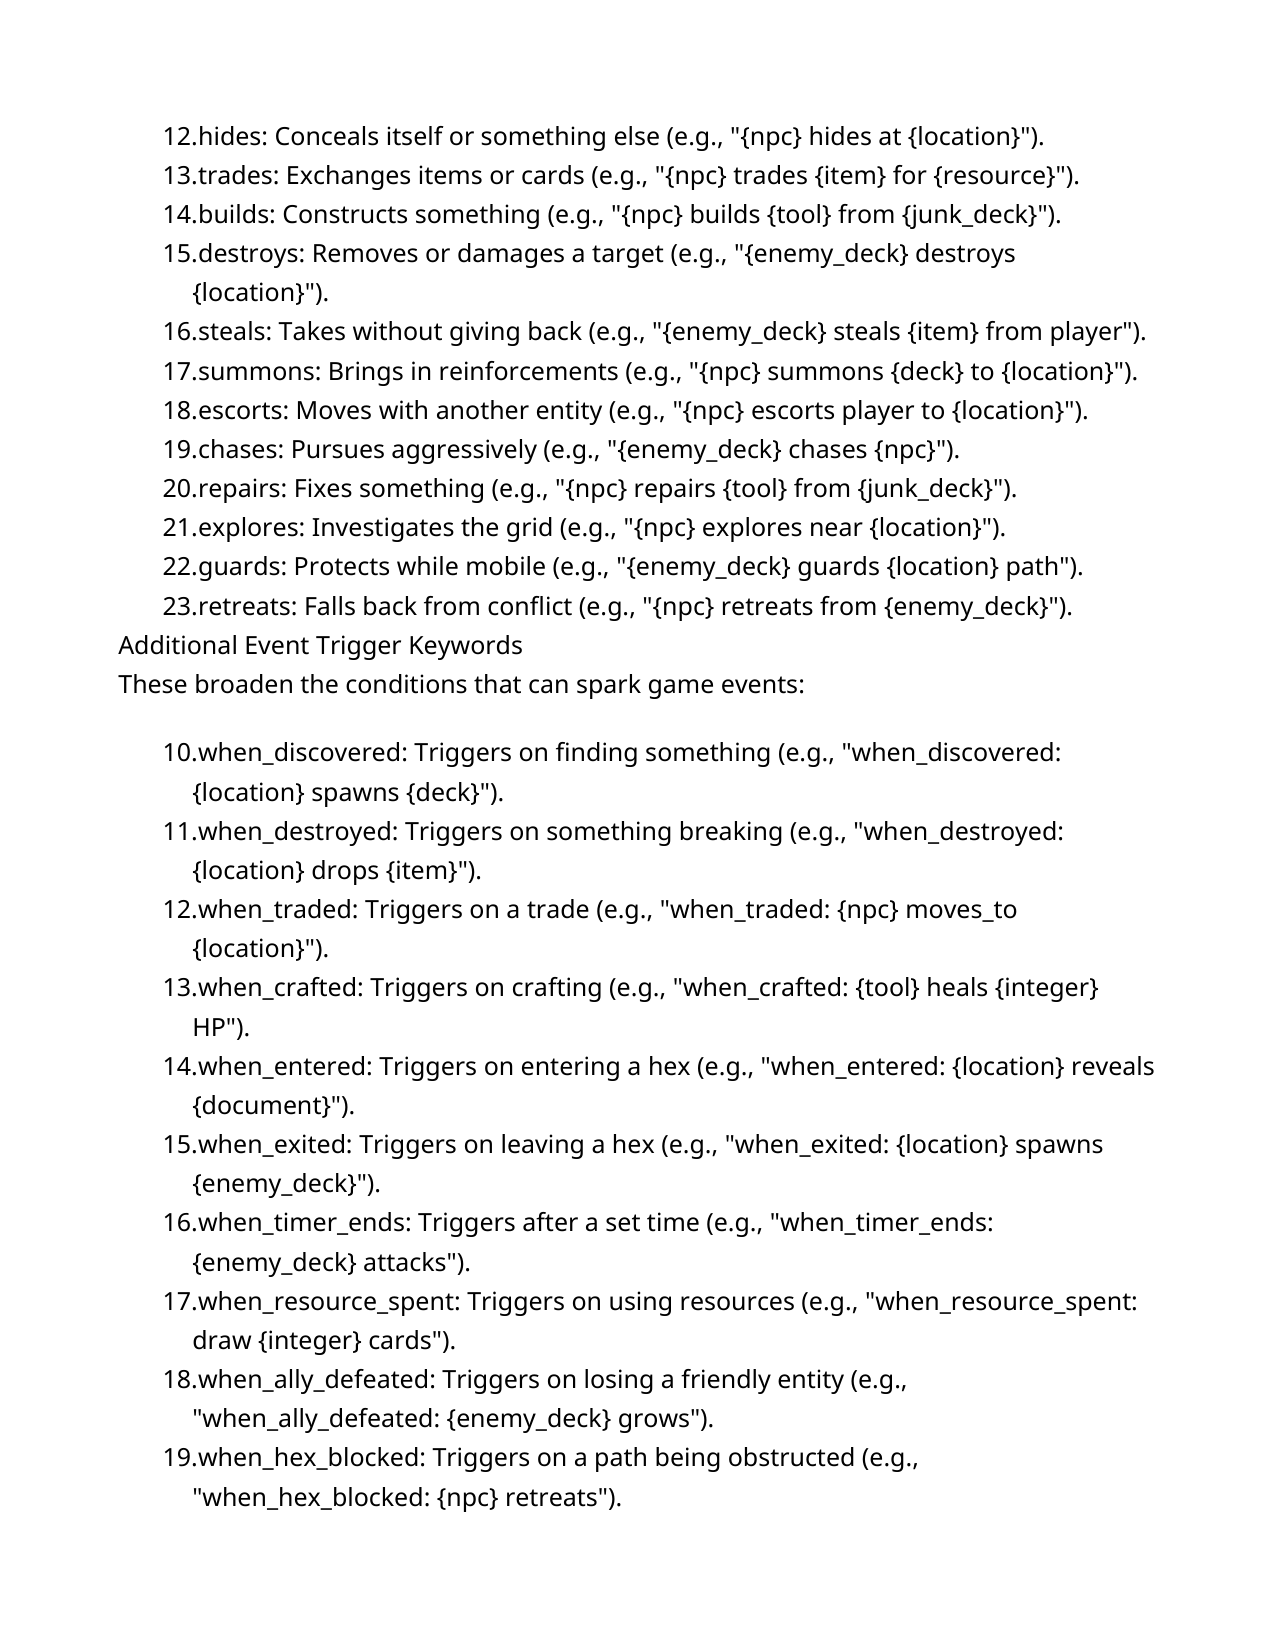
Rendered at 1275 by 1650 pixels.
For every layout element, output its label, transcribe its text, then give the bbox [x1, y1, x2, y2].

list destroys: Removes or damages a target (e.g., "{enemy_deck} destroys {location}"). [162, 236, 1157, 309]
list when_crafted: Triggers on crafting (e.g., "when_crafted: {tool} heals {integer} HP"). [162, 970, 1157, 1043]
list retreats: Falls back from conflict (e.g., "{npc} retreats from {enemy_deck}"). [162, 588, 1157, 622]
list repairs: Fixes something (e.g., "{npc} repairs {tool} from {junk_deck}"). [162, 471, 1157, 505]
list when_entered: Triggers on entering a hex (e.g., "when_entered: {location} reveals {document}"). [162, 1048, 1157, 1122]
text These broaden the conditions that can spark game events: [118, 666, 1157, 701]
list when_timer_ends: Triggers after a set time (e.g., "when_timer_ends: {enemy_deck} attacks"). [162, 1205, 1157, 1278]
list when_resource_spent: Triggers on using resources (e.g., "when_resource_spent: draw {integer} cards"). [162, 1283, 1157, 1357]
list when_ally_defeated: Triggers on losing a friendly entity (e.g., "when_ally_defeated: {enemy_deck} grows"). [162, 1362, 1157, 1435]
list escorts: Moves with another entity (e.g., "{npc} escorts player to {location}"). [162, 392, 1157, 426]
list hides: Conceals itself or something else (e.g., "{npc} hides at {location}"). [162, 118, 1157, 152]
list summons: Brings in reinforcements (e.g., "{npc} summons {deck} to {location}"). [162, 353, 1157, 387]
list trades: Exchanges items or cards (e.g., "{npc} trades {item} for {resource}"). [162, 157, 1157, 191]
list when_exited: Triggers on leaving a hex (e.g., "when_exited: {location} spawns {enemy_deck}"). [162, 1127, 1157, 1200]
list when_discovered: Triggers on finding something (e.g., "when_discovered: {location} spawns {deck}"). [162, 735, 1157, 808]
list steals: Takes without giving back (e.g., "{enemy_deck} steals {item} from player"). [162, 314, 1157, 348]
list explores: Investigates the grid (e.g., "{npc} explores near {location}"). [162, 510, 1157, 544]
list when_hex_blocked: Triggers on a path being obstructed (e.g., "when_hex_blocked: {npc} retreats"). [162, 1440, 1157, 1513]
list builds: Constructs something (e.g., "{npc} builds {tool} from {junk_deck}"). [162, 196, 1157, 231]
list guards: Protects while mobile (e.g., "{enemy_deck} guards {location} path"). [162, 549, 1157, 583]
text Additional Event Trigger Keywords [118, 627, 1157, 661]
list when_destroyed: Triggers on something breaking (e.g., "when_destroyed: {location} drops {item}"). [162, 813, 1157, 887]
list when_traded: Triggers on a trade (e.g., "when_traded: {npc} moves_to {location}"). [162, 892, 1157, 965]
list chases: Pursues aggressively (e.g., "{enemy_deck} chases {npc}"). [162, 431, 1157, 466]
